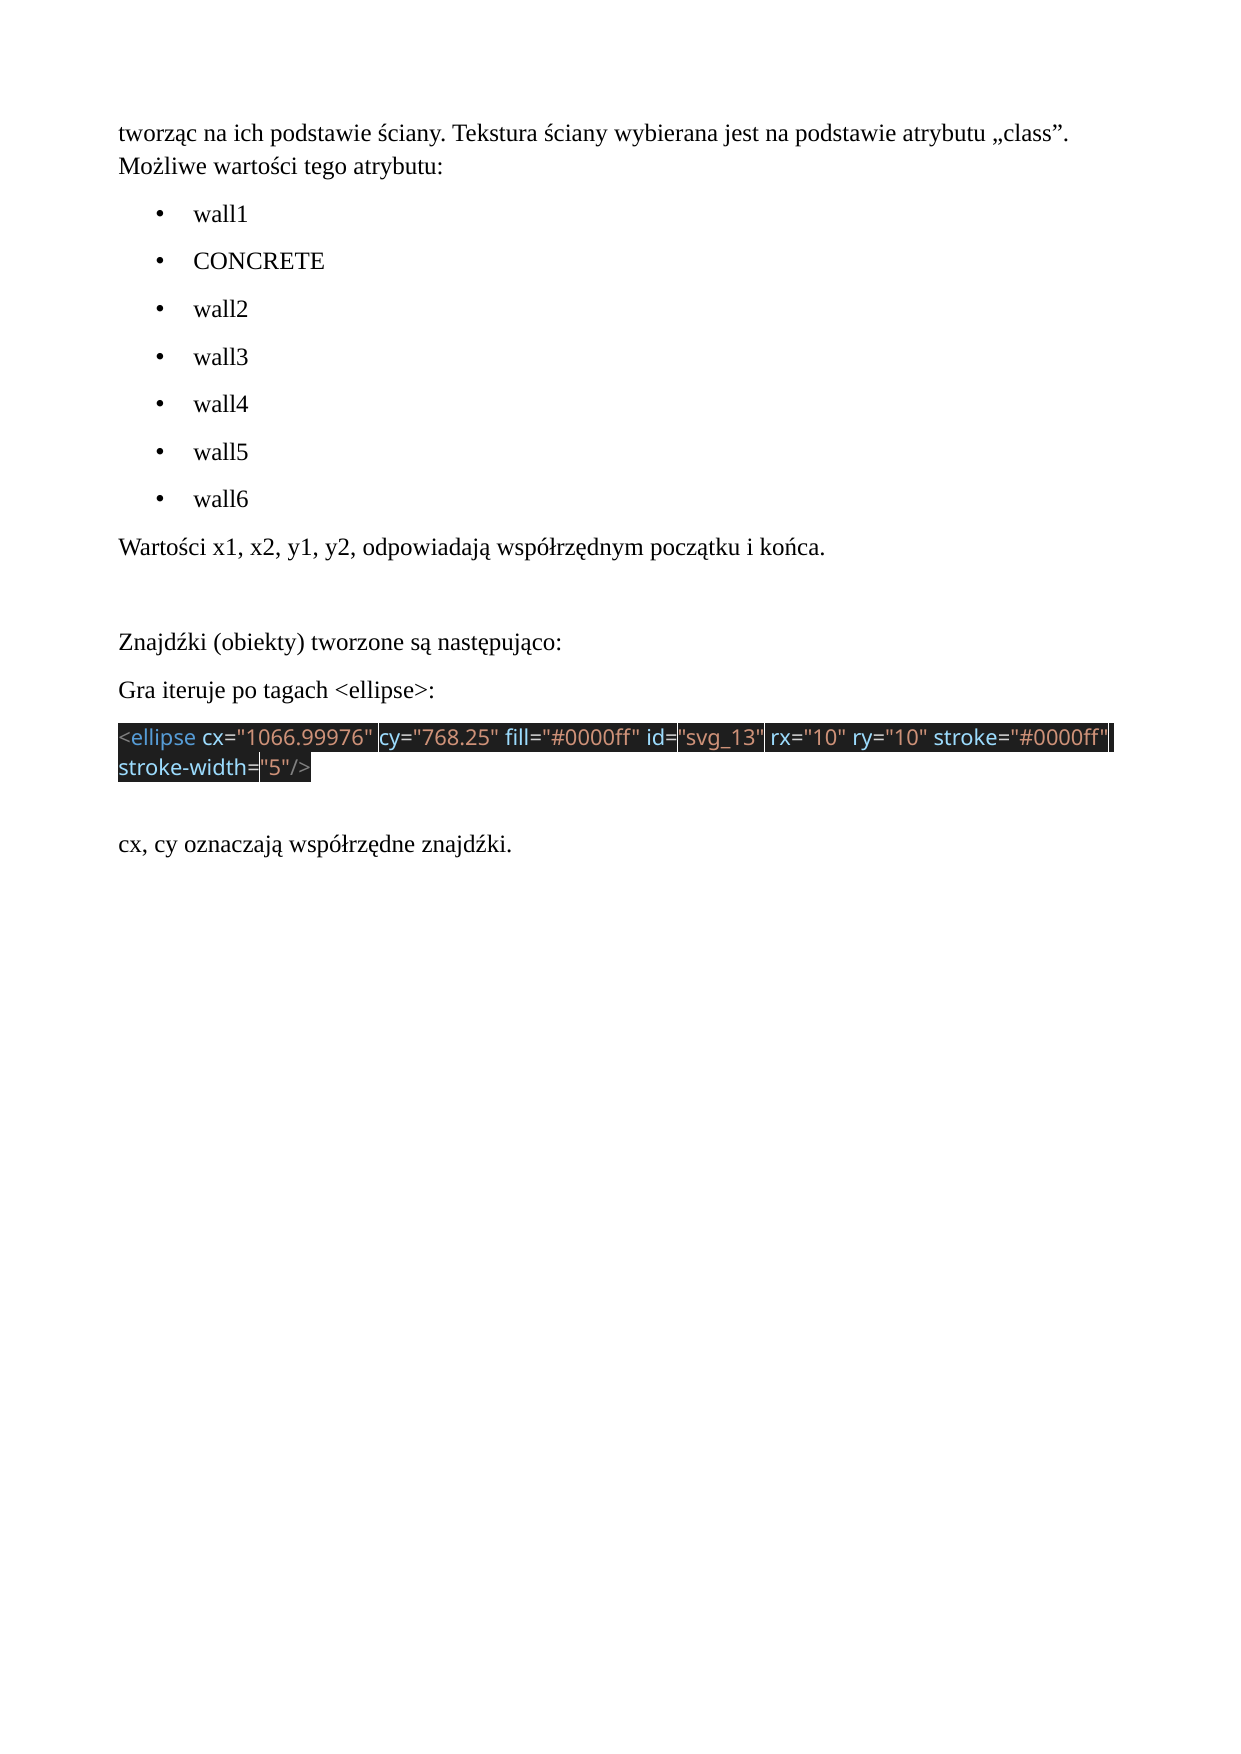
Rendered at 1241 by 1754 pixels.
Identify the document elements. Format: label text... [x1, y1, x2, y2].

text <ellipse cx="1066.99976" cy="768.25" fill="#0000ff" id="svg_13" rx="10" ry="10" stroke="#0000ff" stroke-width="5"/> [118, 722, 1122, 782]
text tworząc na ich podstawie ściany. Tekstura ściany wybierana jest na podstawie atrybutu „class”. Możliwe wartości tego atrybutu: [118, 118, 1122, 180]
list wall5 [156, 437, 1122, 466]
text Znajdźki (obiekty) tworzone są następująco: [118, 627, 1122, 656]
text cx, cy oznaczają współrzędne znajdźki. [118, 829, 1122, 858]
list wall1 [156, 199, 1122, 227]
list wall2 [156, 294, 1122, 323]
text Gra iteruje po tagach <ellipse>: [118, 675, 1122, 703]
list wall6 [156, 484, 1122, 513]
text Wartości x1, x2, y1, y2, odpowiadają współrzędnym początku i końca. [118, 532, 1122, 561]
list wall4 [156, 389, 1122, 418]
list CONCRETE [156, 246, 1122, 275]
list wall3 [156, 342, 1122, 370]
